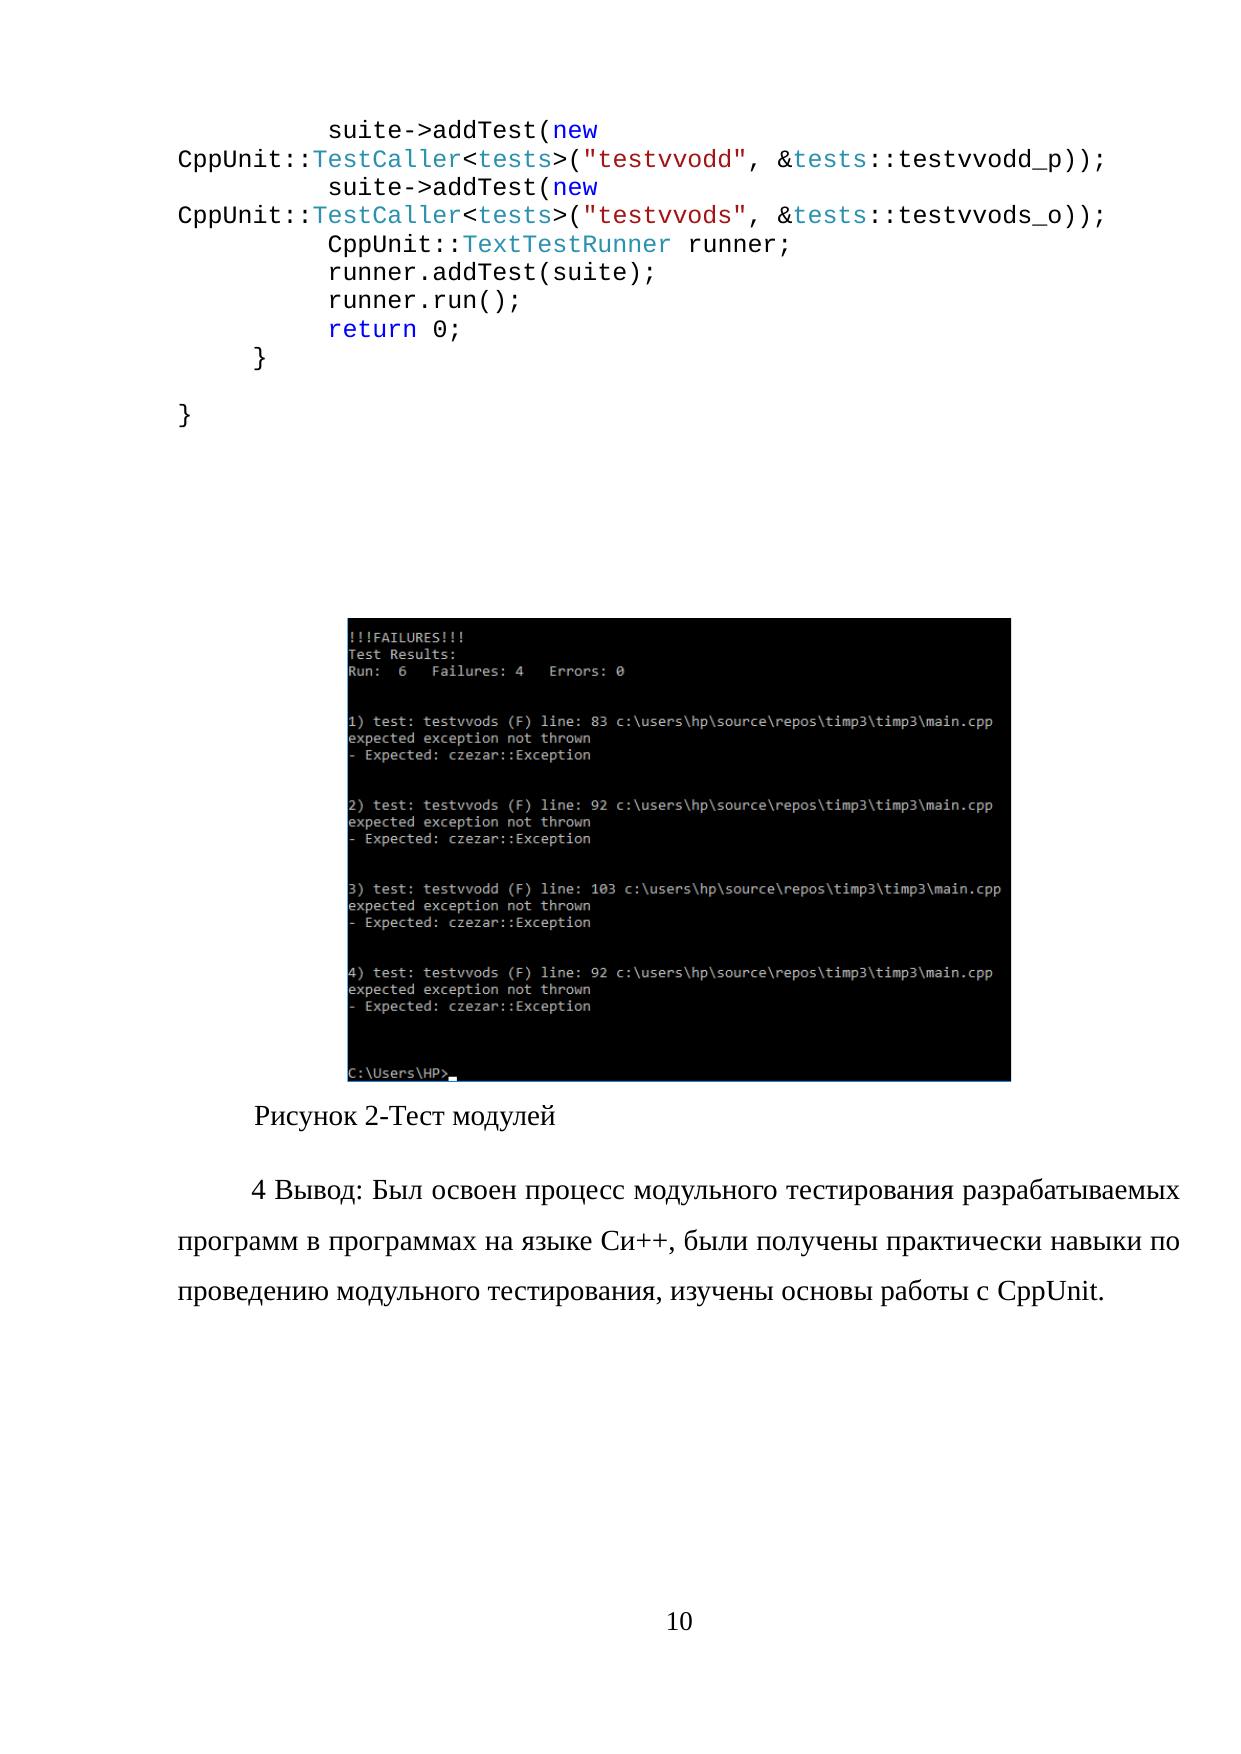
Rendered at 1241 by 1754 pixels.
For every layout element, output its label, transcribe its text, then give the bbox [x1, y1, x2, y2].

text suite->addTest(new CppUnit::TestCaller<tests>("testvvodd", &tests::testvvodd_p)); [177, 118, 1181, 175]
text suite->addTest(new CppUnit::TestCaller<tests>("testvvods", &tests::testvvods_o)); [177, 175, 1181, 231]
text runner.addTest(suite); [177, 260, 1181, 288]
picture [347, 618, 1012, 1082]
text runner.run(); [177, 288, 1181, 316]
text 4 Вывод: Был освоен процесс модульного тестирования разрабатываемых программ в программах на языке Си++, были получены практически навыки по проведению модульного тестирования, изучены основы работы с CppUnit. [177, 1172, 1181, 1307]
text return 0; [177, 316, 1181, 345]
text CppUnit::TextTestRunner runner; [177, 231, 1181, 260]
text } [177, 345, 1181, 373]
text Рисунок 2-Тест модулей [177, 617, 1181, 1132]
text } [177, 401, 1181, 430]
